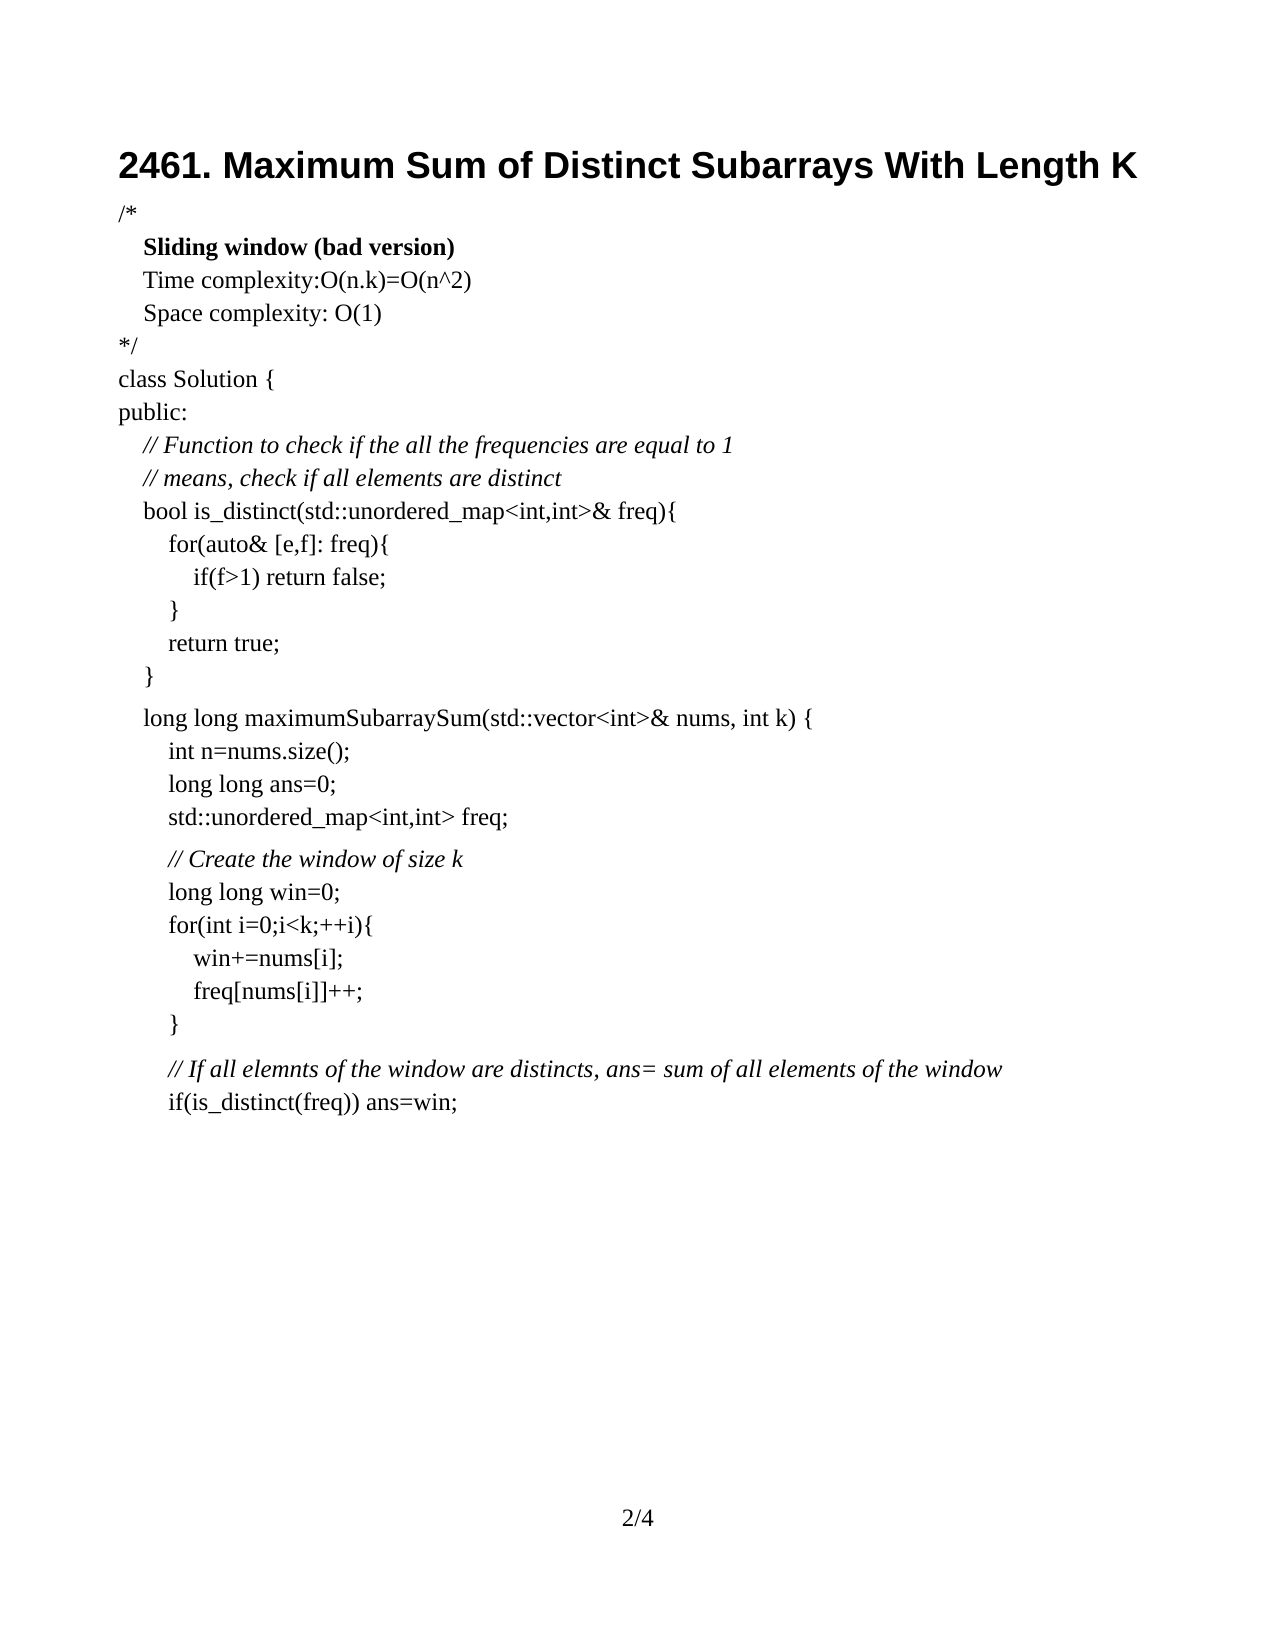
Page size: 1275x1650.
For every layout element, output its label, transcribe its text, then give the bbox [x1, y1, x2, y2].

text } [118, 595, 1157, 624]
text /* [118, 199, 1157, 227]
text Sliding window (bad version) [118, 232, 1157, 261]
subtitle 2461. Maximum Sum of Distinct Subarrays With Length K [118, 143, 1157, 186]
text Space complexity: O(1) [118, 298, 1157, 327]
text win+=nums[i]; [118, 943, 1157, 972]
text if(f>1) return false; [118, 562, 1157, 591]
text Time complexity:O(n.k)=O(n^2) [118, 265, 1157, 293]
text } [118, 661, 1157, 690]
text if(is_distinct(freq)) ans=win; [118, 1087, 1157, 1116]
text public: [118, 397, 1157, 426]
text for(int i=0;i<k;++i){ [118, 910, 1157, 939]
text int n=nums.size(); [118, 736, 1157, 765]
text // Function to check if the all the frequencies are equal to 1 [118, 430, 1157, 459]
text */ [118, 331, 1157, 359]
text long long ans=0; [118, 769, 1157, 798]
text freq[nums[i]]++; [118, 976, 1157, 1005]
text long long win=0; [118, 877, 1157, 906]
text // If all elemnts of the window are distincts, ans= sum of all elements of the window [118, 1054, 1157, 1083]
text bool is_distinct(std::unordered_map<int,int>& freq){ [118, 496, 1157, 525]
text // means, check if all elements are distinct [118, 463, 1157, 492]
text for(auto& [e,f]: freq){ [118, 529, 1157, 558]
text return true; [118, 628, 1157, 657]
text class Solution { [118, 364, 1157, 393]
text long long maximumSubarraySum(std::vector<int>& nums, int k) { [118, 703, 1157, 732]
text // Create the window of size k [118, 844, 1157, 873]
text std::unordered_map<int,int> freq; [118, 802, 1157, 831]
text } [118, 1009, 1157, 1038]
